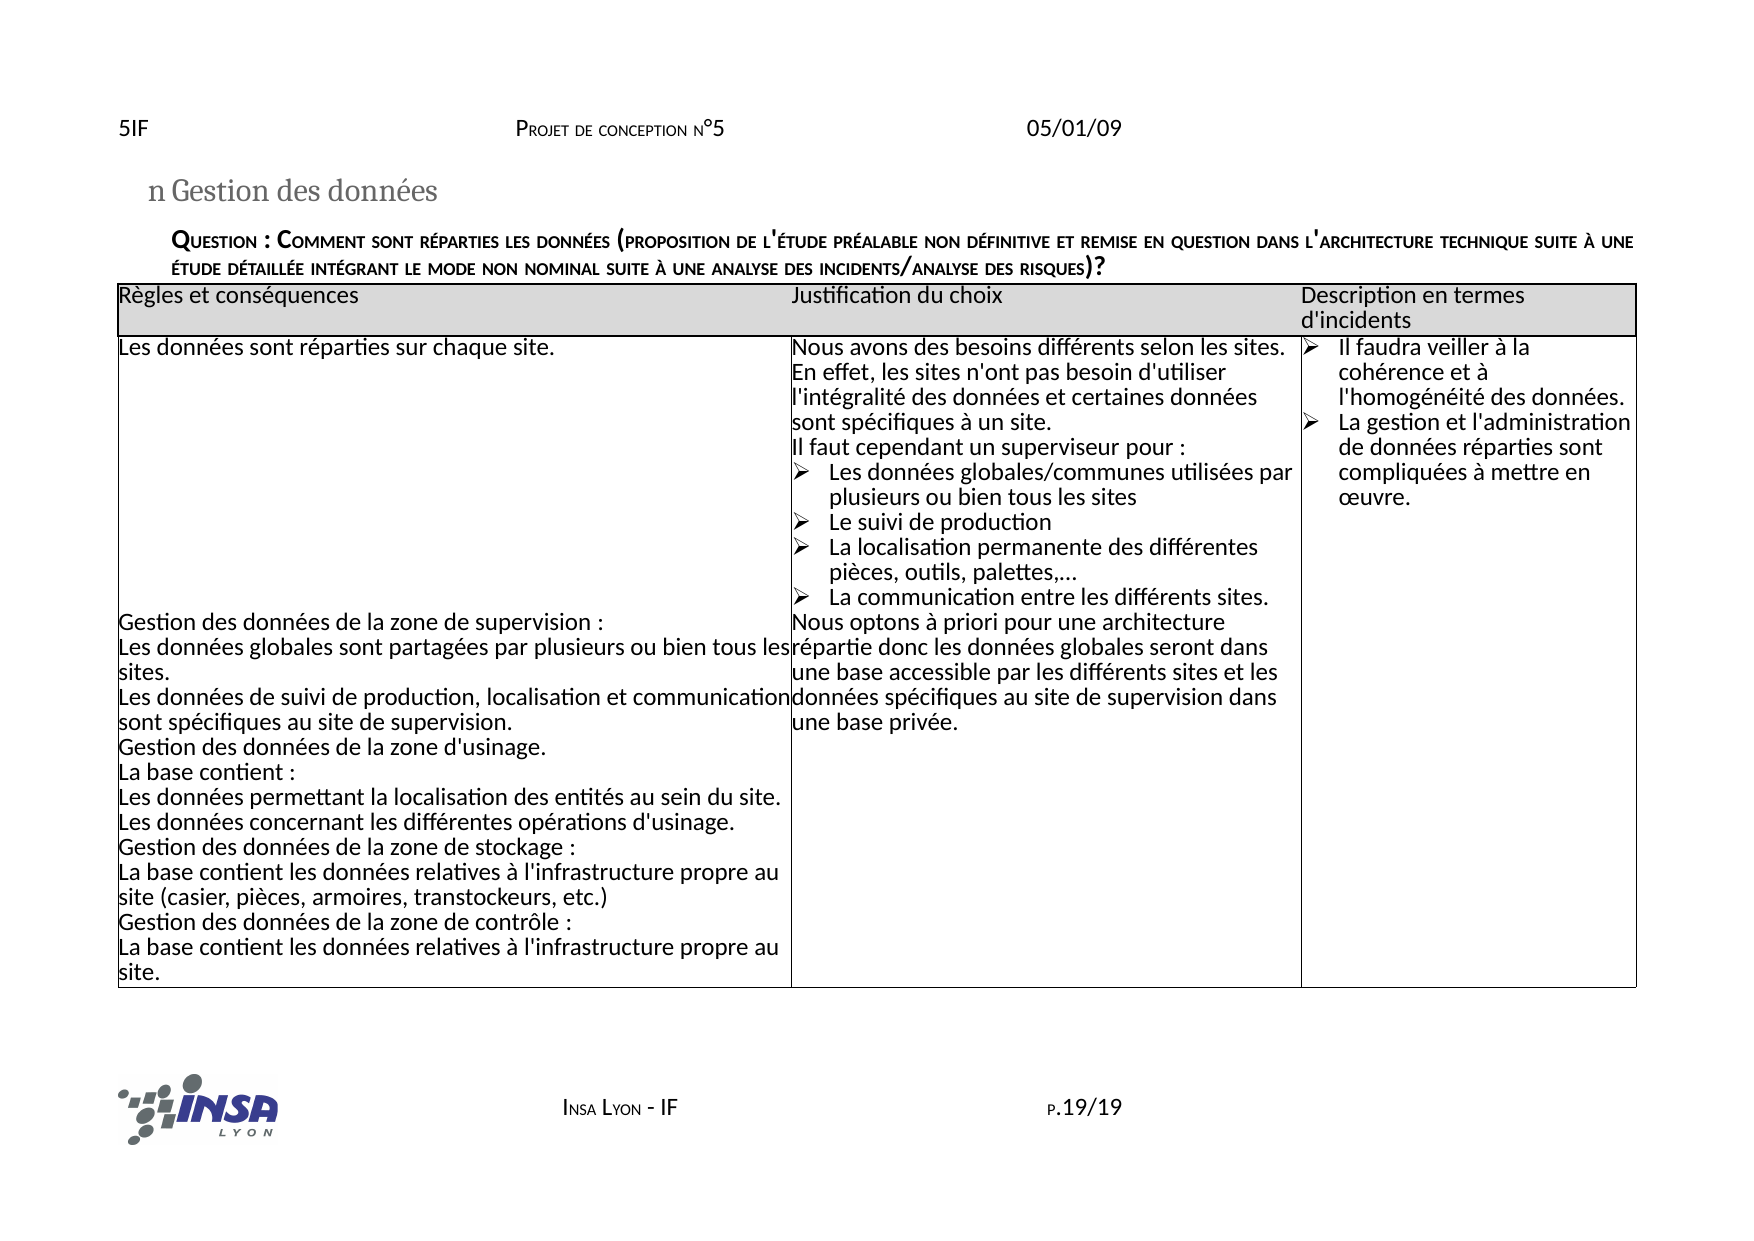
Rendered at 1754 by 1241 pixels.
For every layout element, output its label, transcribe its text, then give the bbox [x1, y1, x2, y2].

table_cell Gestion des données de la zone de stockage : La base contient les données relatives à l'infrastructure propre au site (casier, pièces, armoires, transtockeurs, etc.) [119, 837, 791, 912]
table_cell Nous avons des besoins différents selon les sites. En effet, les sites n'ont pas besoin d'utiliser l'intégralité des données et certaines données sont spécifiques à un site. Il faut cependant un superviseur pour : Les données globales/communes utilisées par plusieurs ou bien tous les sites Le suivi de production La localisation permanente des différentes pièces, outils, palettes,… La communication entre les différents sites. [792, 337, 1301, 612]
subtitle Question : Comment sont réparties les données (proposition de l'étude préalable non définitive et remise en question dans l'architecture technique suite à une étude détaillée intégrant le mode non nominal suite à une analyse des incidents/analyse des risques)? [118, 228, 1636, 283]
table_cell [792, 837, 1301, 912]
table_cell [792, 912, 1301, 987]
table_cell [792, 737, 1301, 837]
table_cell Il faudra veiller à la cohérence et à l'homogénéité des données. La gestion et l'administration de données réparties sont compliquées à mettre en œuvre. [1302, 337, 1636, 612]
table_cell Les données sont réparties sur chaque site. [119, 337, 791, 612]
subtitle Gestion des données [118, 173, 1636, 210]
table_cell [1302, 737, 1636, 837]
table_cell [1302, 837, 1636, 912]
table_cell [1302, 912, 1636, 987]
table_header Description en termes d'incidents [1301, 285, 1635, 335]
table_header Règles et conséquences [119, 285, 791, 335]
table_cell Gestion des données de la zone de supervision : Les données globales sont partagées par plusieurs ou bien tous les sites. Les données de suivi de production, localisation et communication sont spécifiques au site de supervision. [119, 612, 791, 737]
table_cell [1302, 612, 1636, 737]
table_cell Gestion des données de la zone de contrôle : La base contient les données relatives à l'infrastructure propre au site. [119, 912, 791, 987]
picture [118, 1074, 278, 1145]
table_header Justification du choix [791, 285, 1301, 335]
table_cell Gestion des données de la zone d'usinage. La base contient : Les données permettant la localisation des entités au sein du site. Les données concernant les différentes opérations d'usinage. [119, 737, 791, 837]
table_cell Nous optons à priori pour une architecture répartie donc les données globales seront dans une base accessible par les différents sites et les données spécifiques au site de supervision dans une base privée. [792, 612, 1301, 737]
